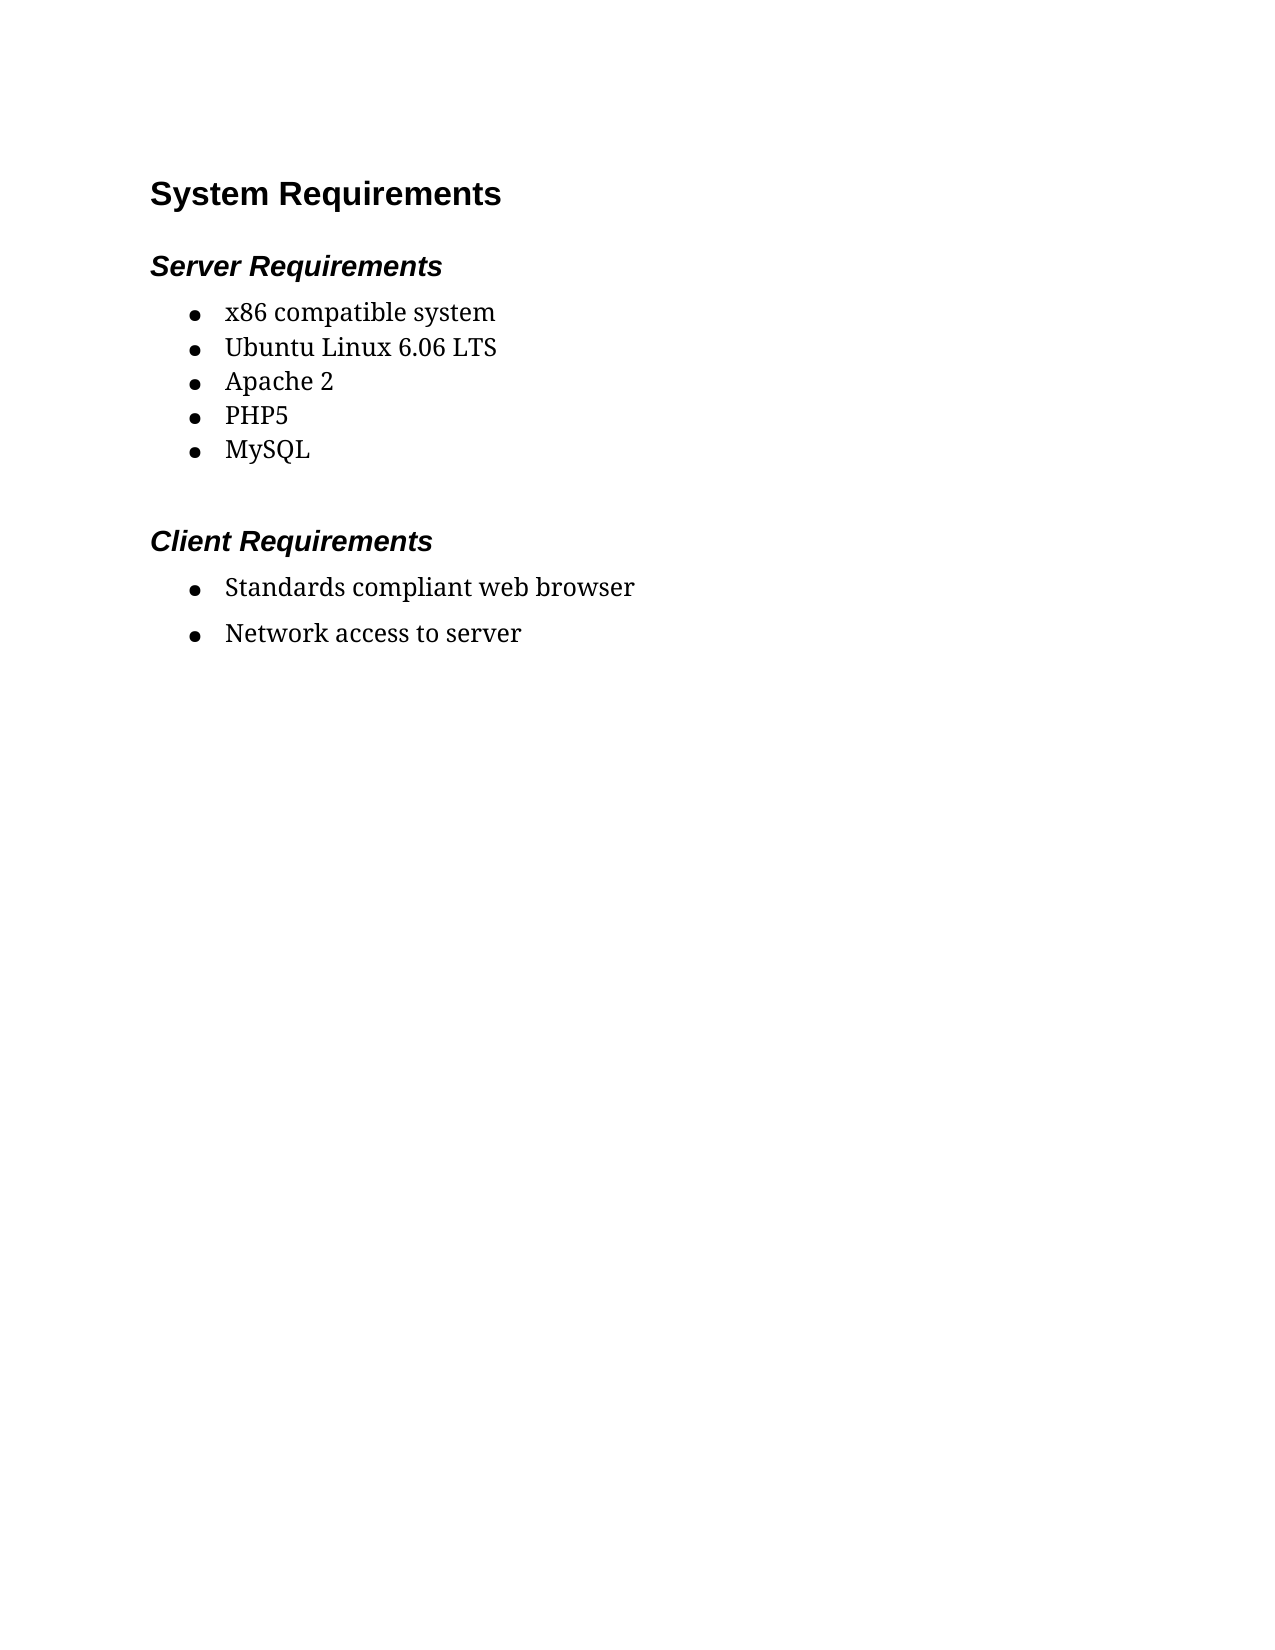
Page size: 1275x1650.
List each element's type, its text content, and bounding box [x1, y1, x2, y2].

subtitle System Requirements [150, 175, 1125, 212]
list Apache 2 [187, 363, 1125, 397]
list Network access to server [187, 616, 1125, 650]
list Ubuntu Linux 6.06 LTS [187, 329, 1125, 363]
list MySQL [187, 431, 1125, 465]
list PHP5 [187, 397, 1125, 431]
list x86 compatible system [187, 295, 1125, 329]
subtitle Server Requirements [150, 250, 1125, 283]
subtitle Client Requirements [150, 524, 1125, 557]
list Standards compliant web browser [187, 569, 1125, 604]
